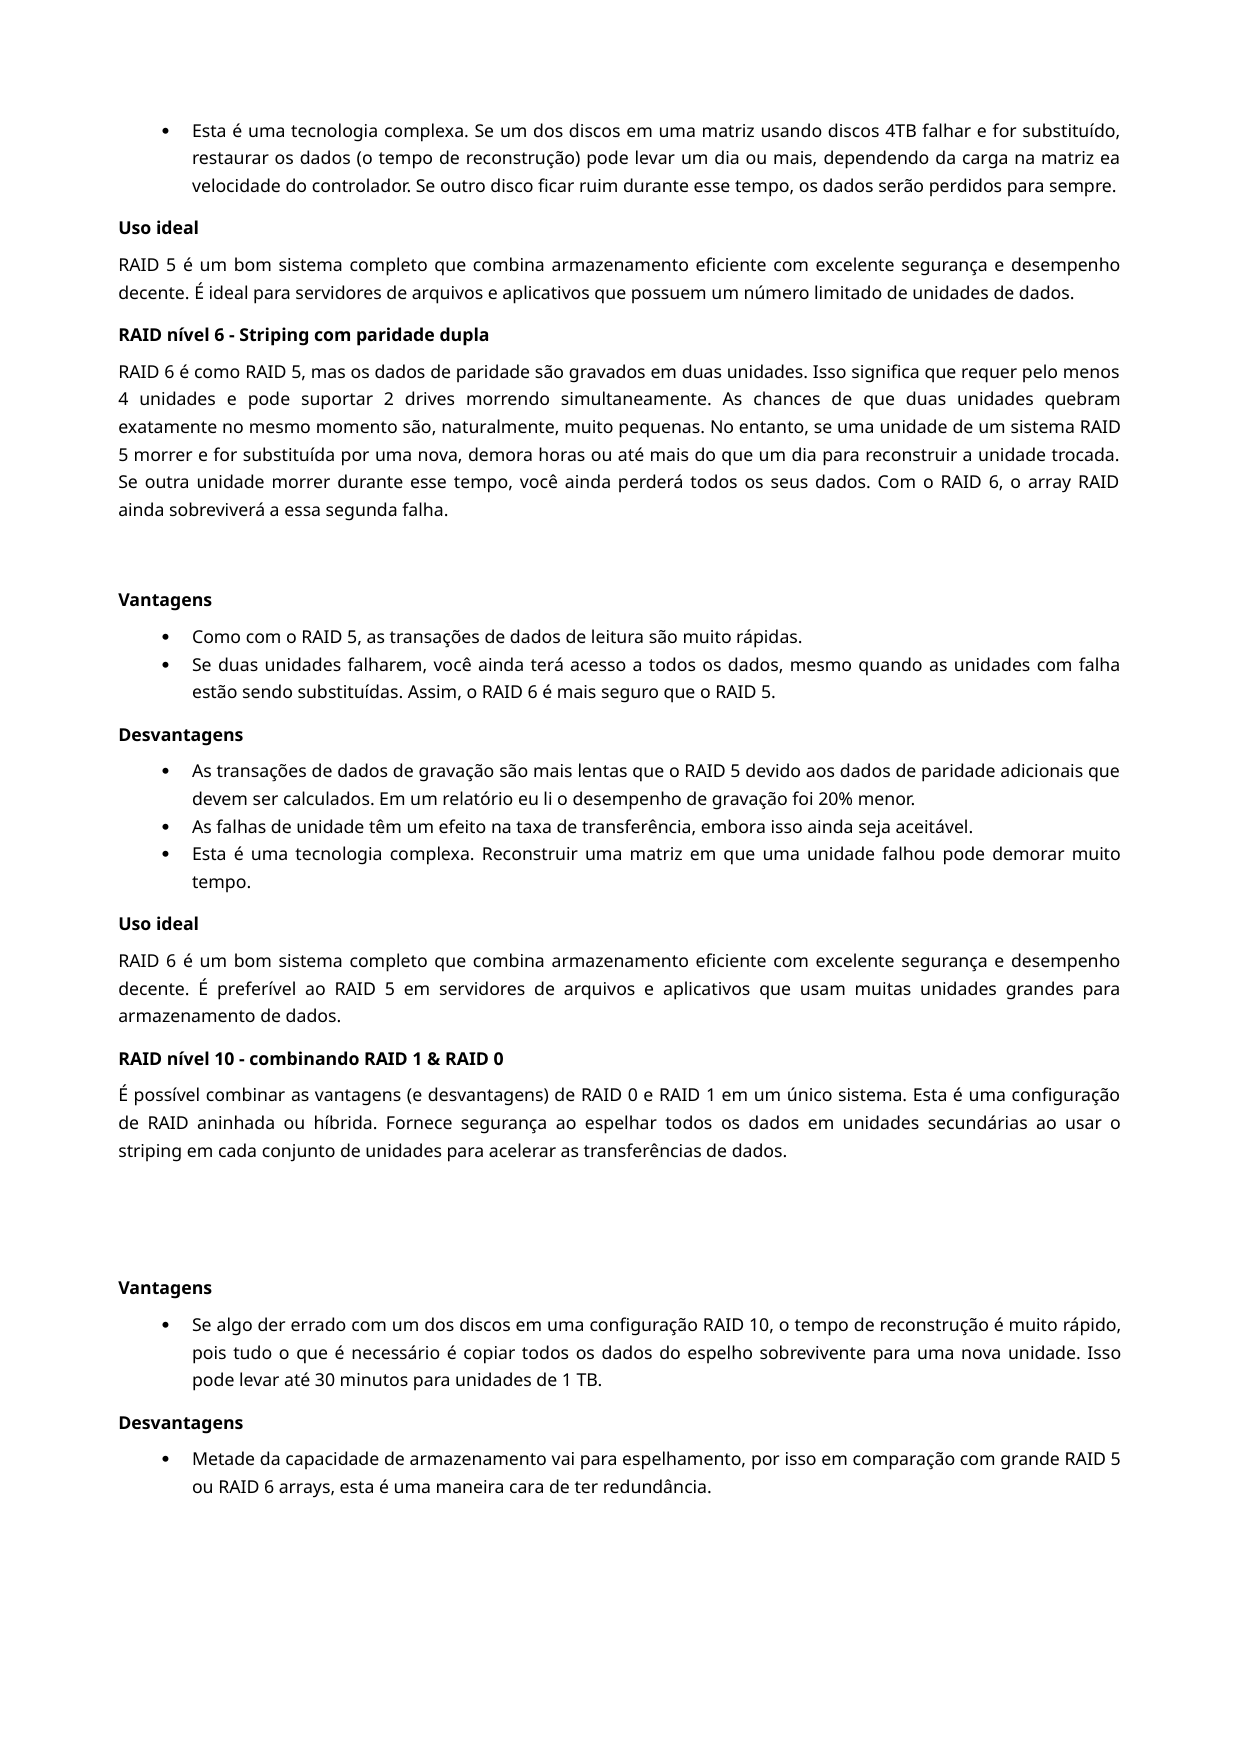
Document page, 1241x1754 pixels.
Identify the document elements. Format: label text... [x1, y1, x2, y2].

subtitle Desvantagens [118, 722, 1122, 746]
list Esta é uma tecnologia complexa. Reconstruir uma matriz em que uma unidade falhou pode demorar muito tempo. [162, 842, 1122, 894]
text RAID 6 é como RAID 5, mas os dados de paridade são gravados em duas unidades. Isso significa que requer pelo menos 4 unidades e pode suportar 2 drives morrendo simultaneamente. As chances de que duas unidades quebram exatamente no mesmo momento são, naturalmente, muito pequenas. No entanto, se uma unidade de um sistema RAID 5 morrer e for substituída por uma nova, demora horas ou até mais do que um dia para reconstruir a unidade trocada. Se outra unidade morrer durante esse tempo, você ainda perderá todos os seus dados. Com o RAID 6, o array RAID ainda sobreviverá a essa segunda falha. [118, 359, 1122, 522]
subtitle Uso ideal [118, 216, 1122, 240]
subtitle Uso ideal [118, 912, 1122, 936]
subtitle RAID nível 10 - combinando RAID 1 & RAID 0 [118, 1046, 1122, 1070]
list As falhas de unidade têm um efeito na taxa de transferência, embora isso ainda seja aceitável. [162, 814, 1122, 838]
subtitle Vantagens [118, 588, 1122, 612]
text RAID 5 é um bom sistema completo que combina armazenamento eficiente com excelente segurança e desempenho decente. É ideal para servidores de arquivos e aplicativos que possuem um número limitado de unidades de dados. [118, 252, 1122, 304]
subtitle Desvantagens [118, 1410, 1122, 1434]
list Se algo der errado com um dos discos em uma configuração RAID 10, o tempo de reconstrução é muito rápido, pois tudo o que é necessário é copiar todos os dados do espelho sobrevivente para uma nova unidade. Isso pode levar até 30 minutos para unidades de 1 TB. [162, 1312, 1122, 1392]
text É possível combinar as vantagens (e desvantagens) de RAID 0 e RAID 1 em um único sistema. Esta é uma configuração de RAID aninhada ou híbrida. Fornece segurança ao espelhar todos os dados em unidades secundárias ao usar o striping em cada conjunto de unidades para acelerar as transferências de dados. [118, 1083, 1122, 1162]
list As transações de dados de gravação são mais lentas que o RAID 5 devido aos dados de paridade adicionais que devem ser calculados. Em um relatório eu li o desempenho de gravação foi 20% menor. [162, 759, 1122, 811]
list Esta é uma tecnologia complexa. Se um dos discos em uma matriz usando discos 4TB falhar e for substituído, restaurar os dados (o tempo de reconstrução) pode levar um dia ou mais, dependendo da carga na matriz ea velocidade do controlador. Se outro disco ficar ruim durante esse tempo, os dados serão perdidos para sempre. [162, 118, 1122, 198]
list Metade da capacidade de armazenamento vai para espelhamento, por isso em comparação com grande RAID 5 ou RAID 6 arrays, esta é uma maneira cara de ter redundância. [162, 1447, 1122, 1499]
list Se duas unidades falharem, você ainda terá acesso a todos os dados, mesmo quando as unidades com falha estão sendo substituídas. Assim, o RAID 6 é mais seguro que o RAID 5. [162, 652, 1122, 704]
subtitle Vantagens [118, 1276, 1122, 1300]
list Como com o RAID 5, as transações de dados de leitura são muito rápidas. [162, 624, 1122, 648]
text RAID 6 é um bom sistema completo que combina armazenamento eficiente com excelente segurança e desempenho decente. É preferível ao RAID 5 em servidores de arquivos e aplicativos que usam muitas unidades grandes para armazenamento de dados. [118, 948, 1122, 1028]
subtitle RAID nível 6 - Striping com paridade dupla [118, 322, 1122, 347]
